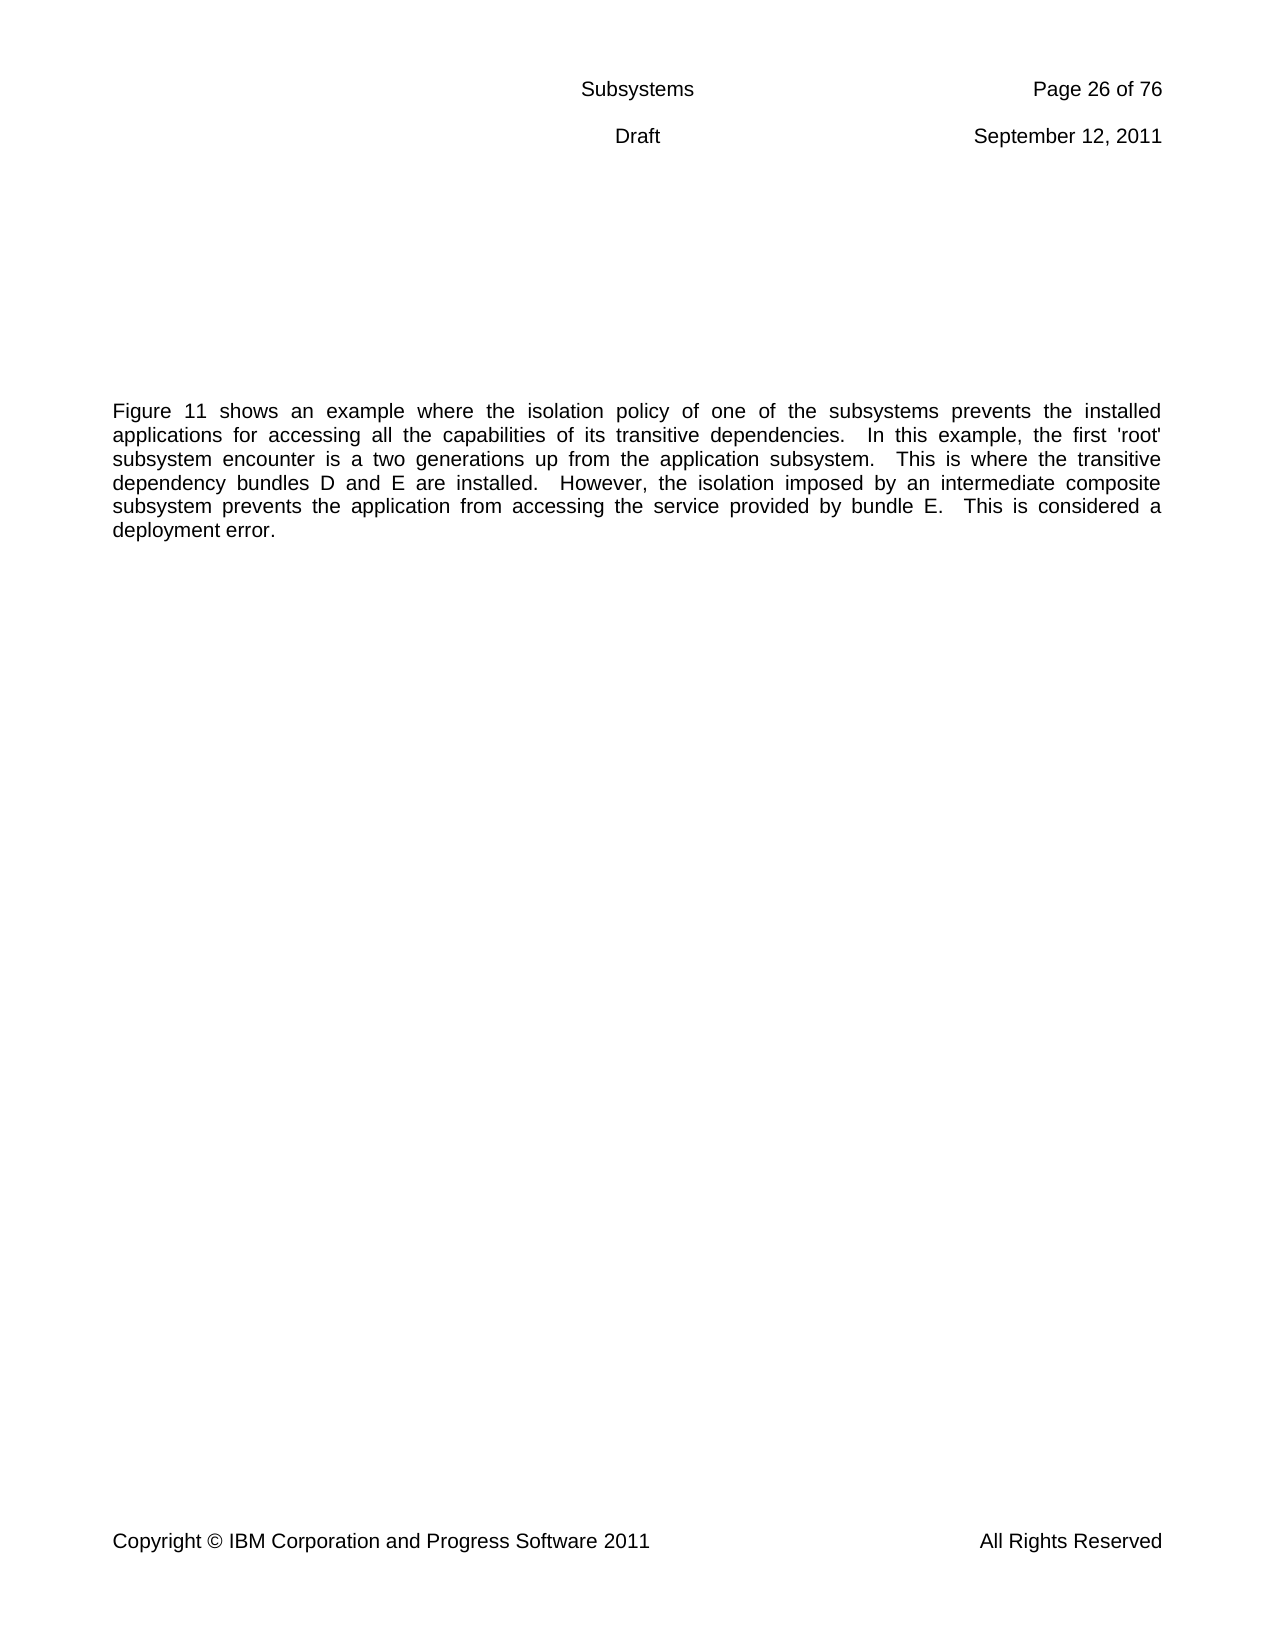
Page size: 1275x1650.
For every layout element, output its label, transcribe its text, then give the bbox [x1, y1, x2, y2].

text Figure 11 shows an example where the isolation policy of one of the subsystems prevents the installed applications for accessing all the capabilities of its transitive dependencies. In this example, the first 'root' subsystem encounter is a two generations up from the application subsystem. This is where the transitive dependency bundles D and E are installed. However, the isolation imposed by an intermediate composite subsystem prevents the application from accessing the service provided by bundle E. This is considered a deployment error. [112, 398, 1162, 542]
